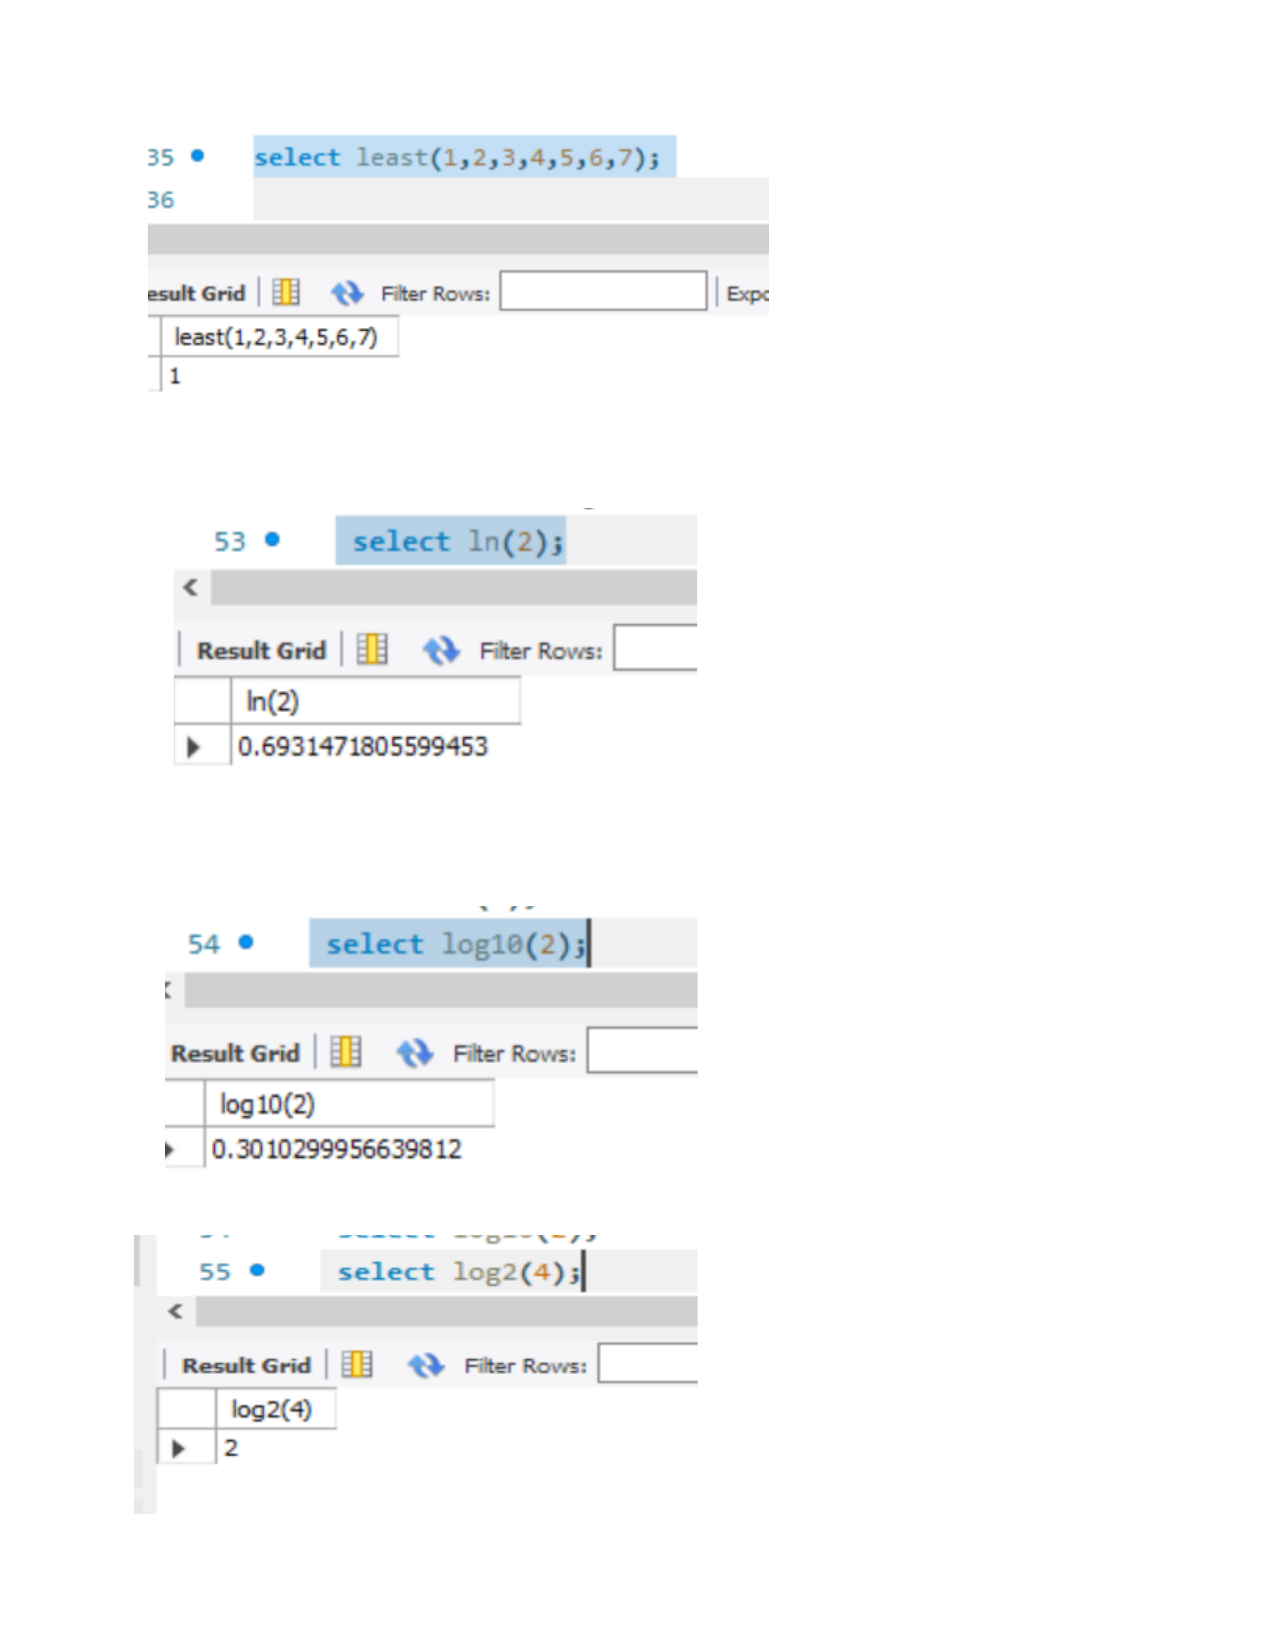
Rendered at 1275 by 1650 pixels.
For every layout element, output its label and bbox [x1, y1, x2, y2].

picture [147, 132, 769, 463]
picture [133, 906, 698, 1514]
picture [173, 508, 698, 850]
